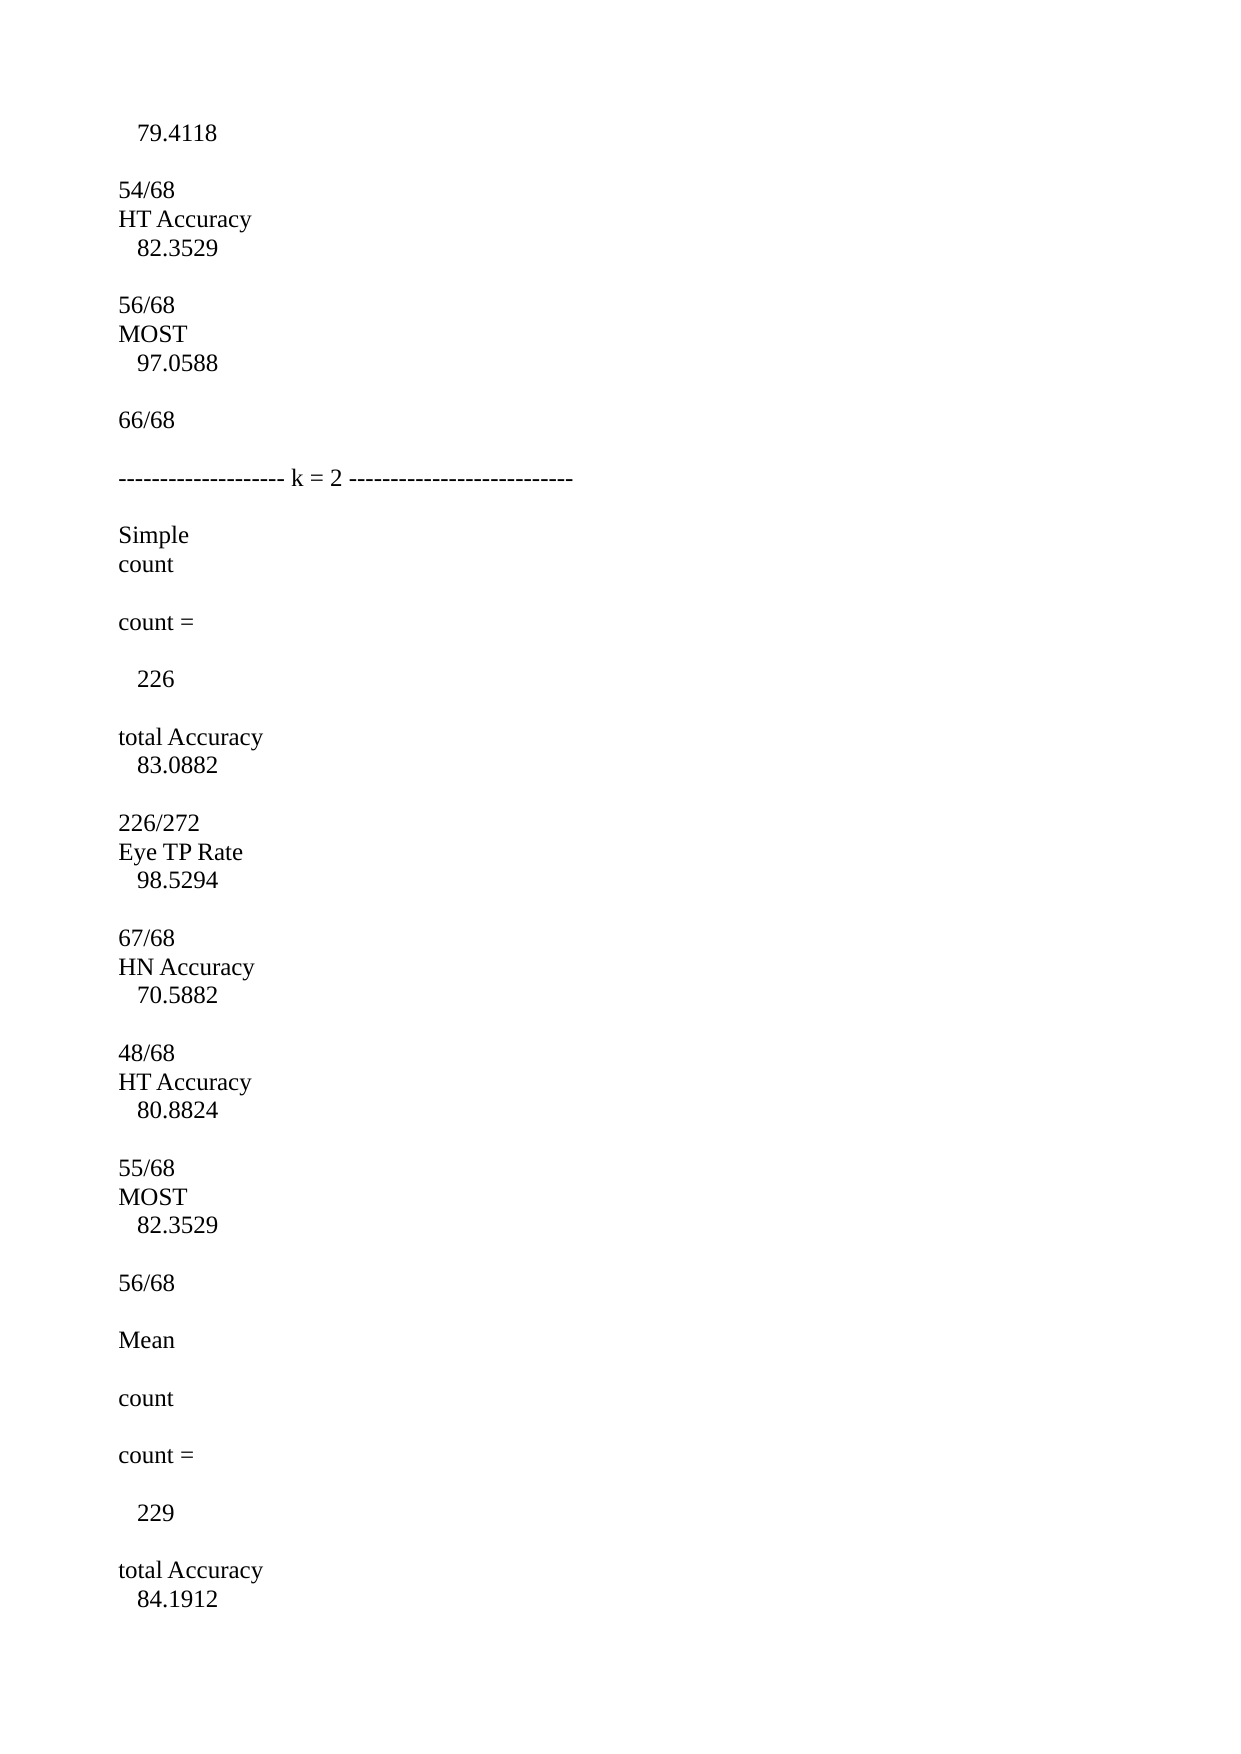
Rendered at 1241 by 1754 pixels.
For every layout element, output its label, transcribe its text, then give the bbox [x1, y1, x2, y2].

text total Accuracy [118, 1556, 1122, 1584]
text MOST [118, 1182, 1122, 1211]
text 84.1912 [118, 1584, 1122, 1613]
text -------------------- k = 2 --------------------------- [118, 463, 1122, 492]
text Simple [118, 521, 1122, 549]
text 55/68 [118, 1153, 1122, 1182]
text MOST [118, 319, 1122, 348]
text total Accuracy [118, 722, 1122, 751]
text 67/68 [118, 923, 1122, 952]
text 97.0588 [118, 348, 1122, 377]
text HN Accuracy [118, 952, 1122, 981]
text count = [118, 1441, 1122, 1469]
text count = [118, 607, 1122, 636]
text 226 [118, 664, 1122, 693]
text count [118, 549, 1122, 578]
text 82.3529 [118, 1211, 1122, 1239]
text 226/272 [118, 808, 1122, 837]
text HT Accuracy [118, 204, 1122, 233]
text HT Accuracy [118, 1067, 1122, 1096]
text 66/68 [118, 406, 1122, 434]
text 229 [118, 1498, 1122, 1527]
text 80.8824 [118, 1096, 1122, 1124]
text 56/68 [118, 1268, 1122, 1297]
text 79.4118 [118, 118, 1122, 147]
text 82.3529 [118, 233, 1122, 262]
text Mean [118, 1326, 1122, 1354]
text 56/68 [118, 291, 1122, 319]
text 48/68 [118, 1038, 1122, 1067]
text Eye TP Rate [118, 837, 1122, 866]
text 83.0882 [118, 751, 1122, 779]
text 70.5882 [118, 981, 1122, 1009]
text 98.5294 [118, 866, 1122, 894]
text count [118, 1383, 1122, 1412]
text 54/68 [118, 176, 1122, 204]
